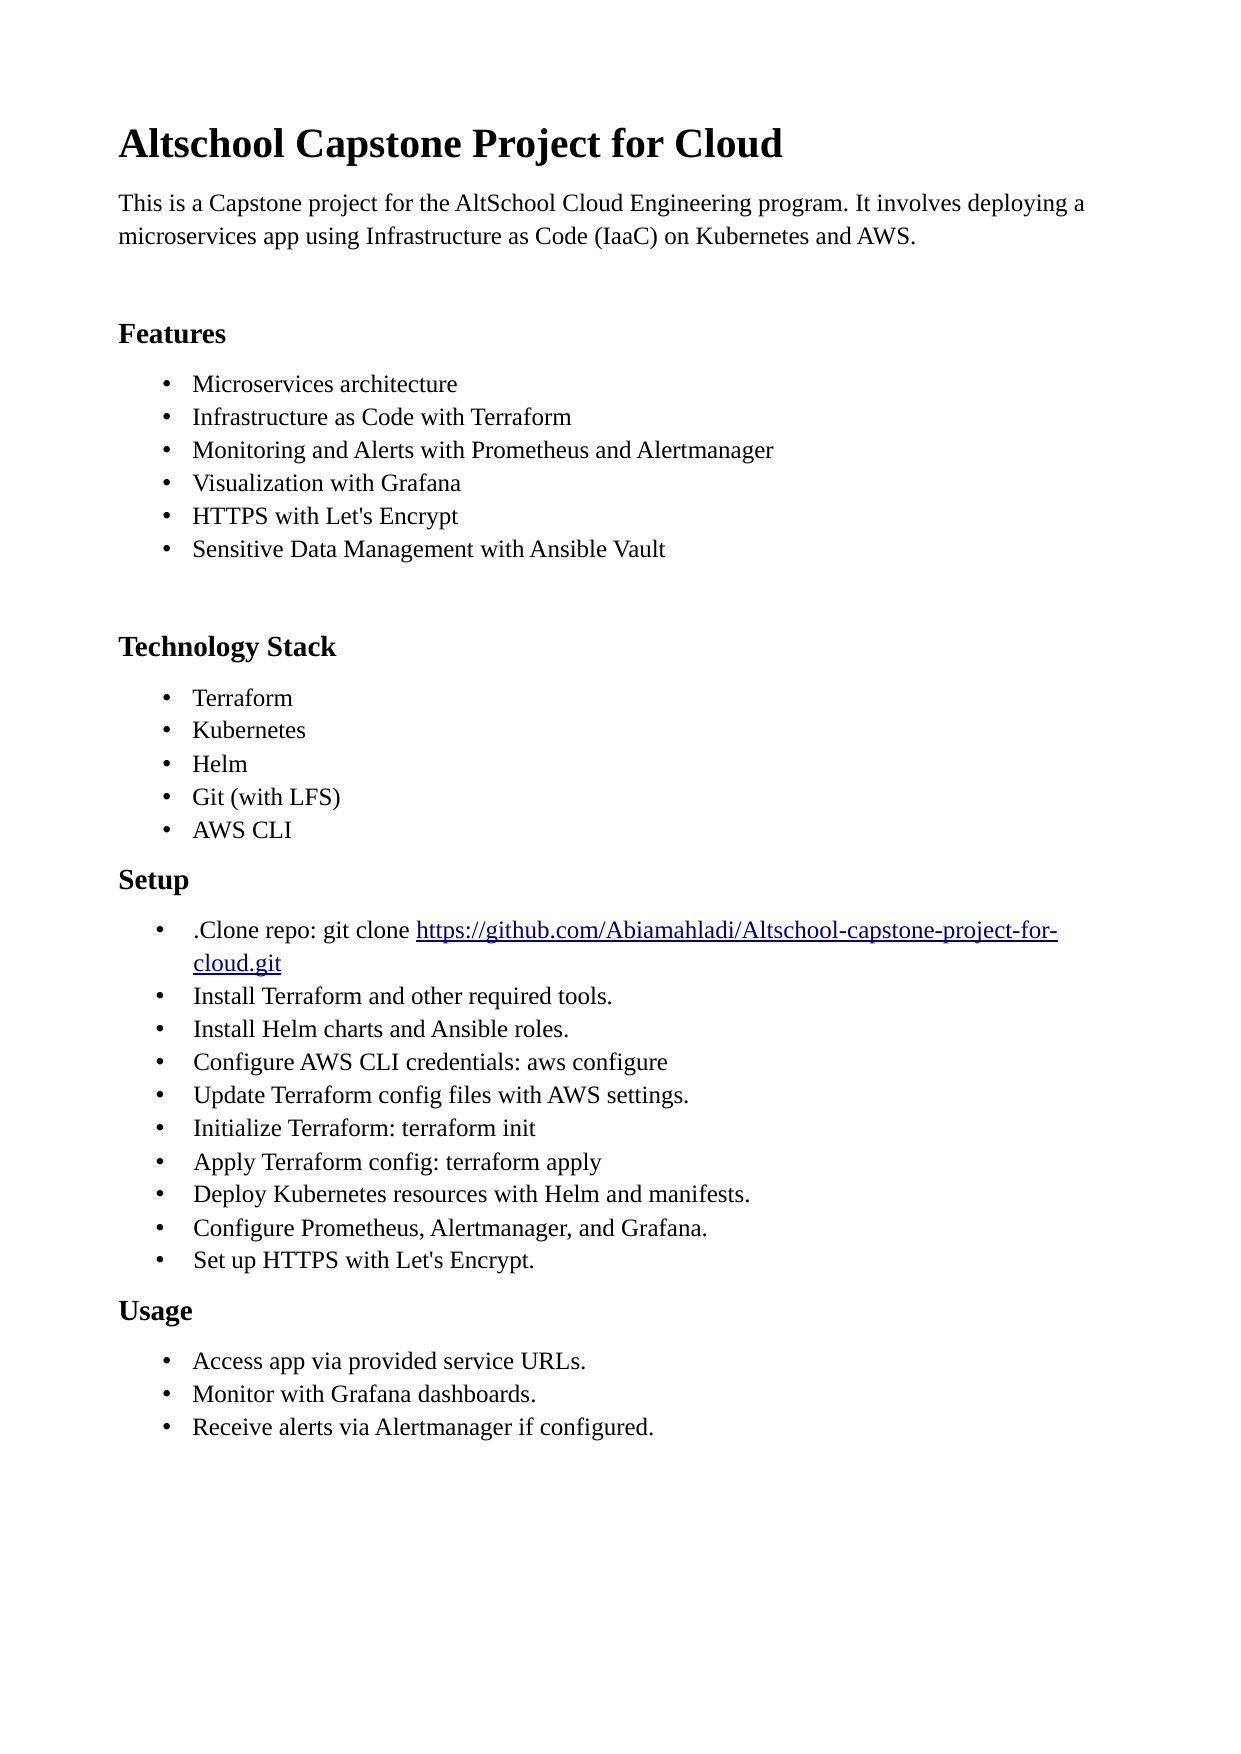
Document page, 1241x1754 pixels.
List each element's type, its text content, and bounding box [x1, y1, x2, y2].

list Visualization with Grafana [162, 468, 1122, 497]
list Receive alerts via Alertmanager if configured. [162, 1412, 1122, 1441]
list Install Helm charts and Ansible roles. [156, 1014, 1122, 1043]
text Setup [118, 862, 1122, 896]
list Kubernetes [162, 716, 1122, 744]
list Configure AWS CLI credentials: aws configure [156, 1047, 1122, 1076]
list Apply Terraform config: terraform apply [156, 1147, 1122, 1175]
list Infrastructure as Code with Terraform [162, 402, 1122, 431]
list Sensitive Data Management with Ansible Vault [162, 534, 1122, 563]
list Access app via provided service URLs. [162, 1346, 1122, 1375]
list Deploy Kubernetes resources with Helm and manifests. [156, 1179, 1122, 1208]
list Set up HTTPS with Let's Encrypt. [156, 1246, 1122, 1274]
list Terraform [162, 683, 1122, 711]
list HTTPS with Let's Encrypt [162, 501, 1122, 530]
list Update Terraform config files with AWS settings. [156, 1081, 1122, 1109]
text Altschool Capstone Project for Cloud [118, 118, 1122, 166]
text Features [118, 316, 1122, 349]
list Microservices architecture [162, 369, 1122, 398]
list Helm [162, 749, 1122, 777]
list Monitoring and Alerts with Prometheus and Alertmanager [162, 435, 1122, 464]
list .Clone repo: git clone https://github.com/Abiamahladi/Altschool-capstone-project-for-cloud.git [156, 915, 1122, 977]
list Initialize Terraform: terraform init [156, 1113, 1122, 1142]
text Technology Stack [118, 629, 1122, 663]
list Configure Prometheus, Alertmanager, and Grafana. [156, 1213, 1122, 1241]
list Git (with LFS) [162, 782, 1122, 810]
list Install Terraform and other required tools. [156, 981, 1122, 1010]
text Usage [118, 1293, 1122, 1327]
list Monitor with Grafana dashboards. [162, 1379, 1122, 1408]
text This is a Capstone project for the AltSchool Cloud Engineering program. It involves deploying a microservices app using Infrastructure as Code (IaaC) on Kubernetes and AWS. [118, 188, 1122, 249]
list AWS CLI [162, 815, 1122, 843]
